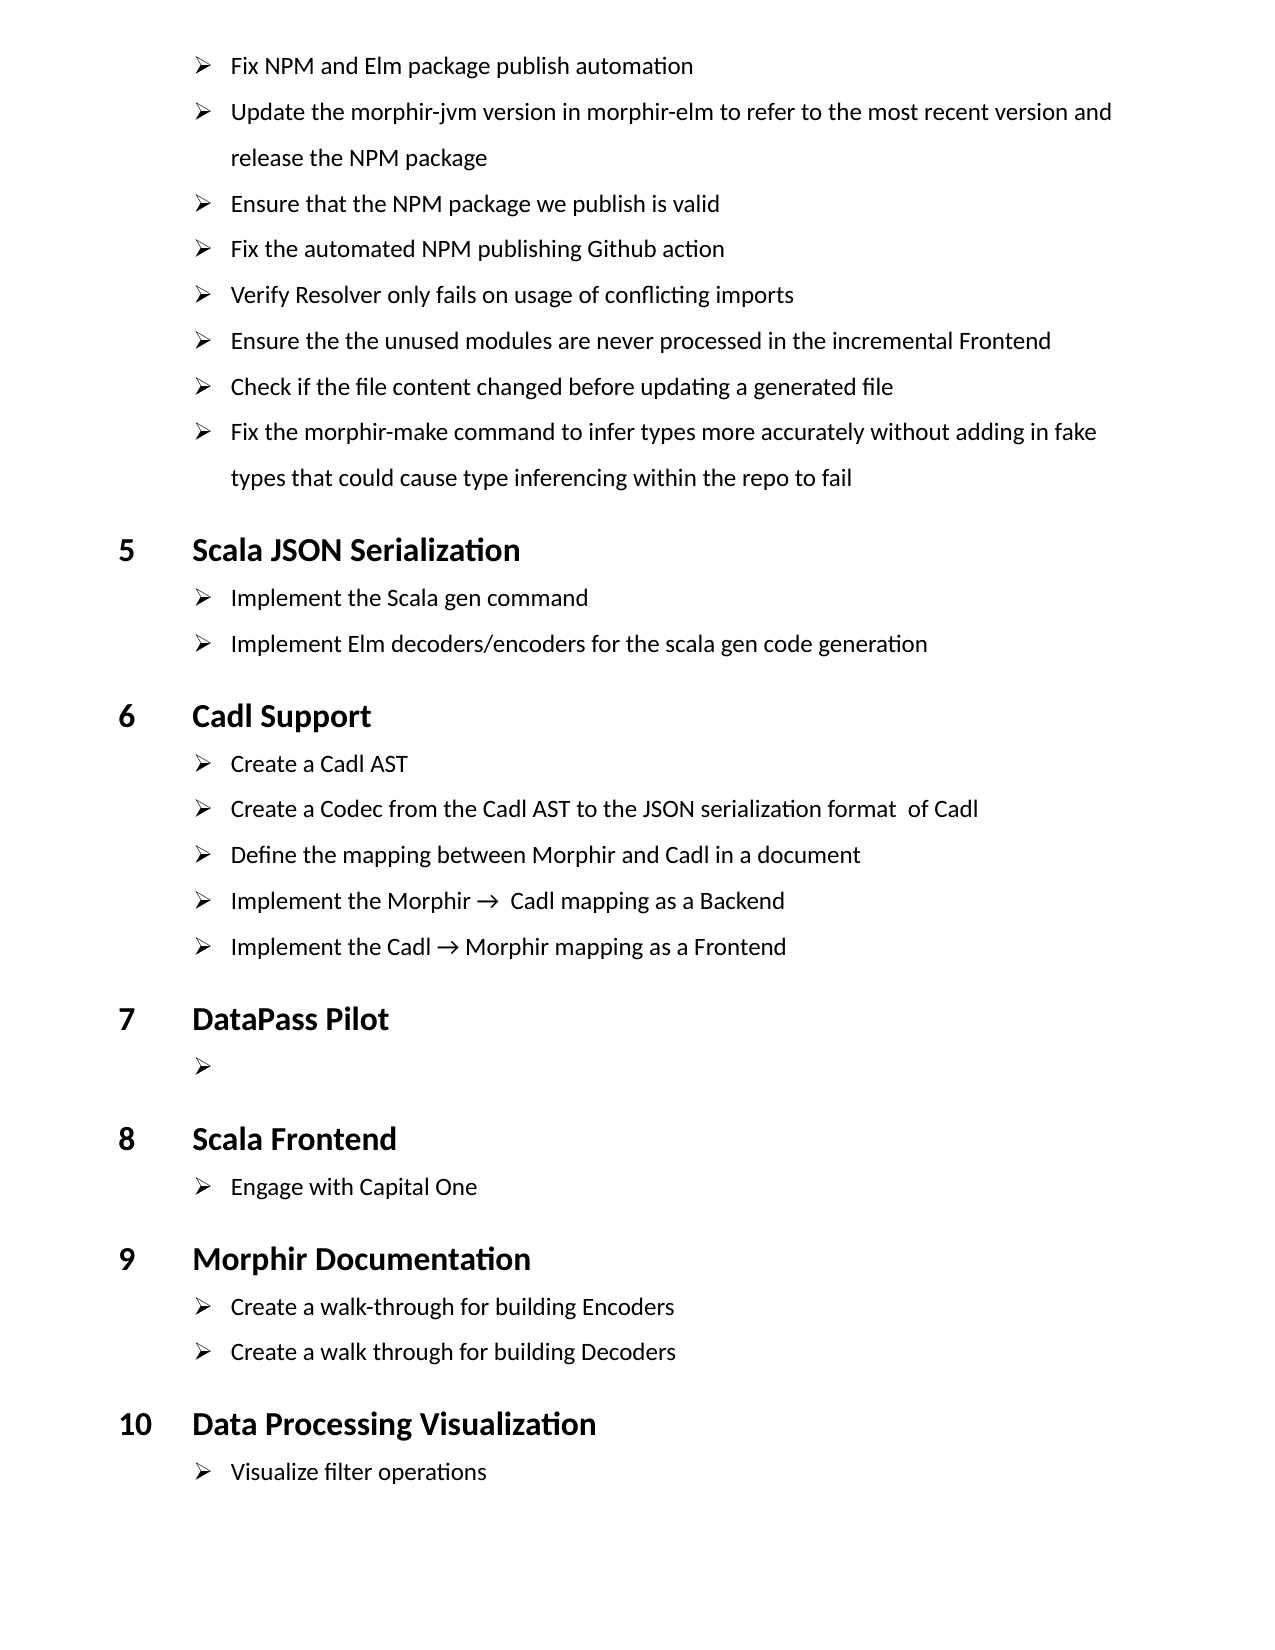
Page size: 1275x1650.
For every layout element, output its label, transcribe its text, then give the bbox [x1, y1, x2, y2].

list Ensure that the NPM package we publish is valid [193, 188, 1157, 218]
list Implement the Morphir → Cadl mapping as a Backend [193, 885, 1157, 916]
list Visualize filter operations [193, 1456, 1157, 1487]
list Create a Codec from the Cadl AST to the JSON serialization format of Cadl [193, 793, 1157, 824]
subtitle Scala Frontend [118, 1117, 1157, 1158]
list Check if the file content changed before updating a generated file [193, 371, 1157, 401]
subtitle Data Processing Visualization [118, 1403, 1157, 1444]
list Fix the morphir-make command to infer types more accurately without adding in fake types that could cause type inferencing within the repo to fail [193, 416, 1157, 493]
subtitle Morphir Documentation [118, 1237, 1157, 1278]
list Ensure the the unused modules are never processed in the incremental Frontend [193, 325, 1157, 355]
list Fix the automated NPM publishing Github action [193, 233, 1157, 264]
list Implement the Scala gen command [193, 582, 1157, 613]
list Implement Elm decoders/encoders for the scala gen code generation [193, 628, 1157, 658]
subtitle Scala JSON Serialization [118, 529, 1157, 569]
list Verify Resolver only fails on usage of conflicting imports [193, 279, 1157, 310]
list Implement the Cadl → Morphir mapping as a Frontend [193, 931, 1157, 961]
list Create a walk-through for building Encoders [193, 1291, 1157, 1321]
list Update the morphir-jvm version in morphir-elm to refer to the most recent version and release the NPM package [193, 96, 1157, 172]
list Engage with Capital One [193, 1171, 1157, 1201]
list Create a Cadl AST [193, 748, 1157, 778]
list Fix NPM and Elm package publish automation [193, 51, 1157, 81]
subtitle Cadl Support [118, 694, 1157, 735]
list Create a walk through for building Decoders [193, 1336, 1157, 1367]
subtitle DataPass Pilot [118, 997, 1157, 1038]
list Define the mapping between Morphir and Cadl in a document [193, 839, 1157, 870]
